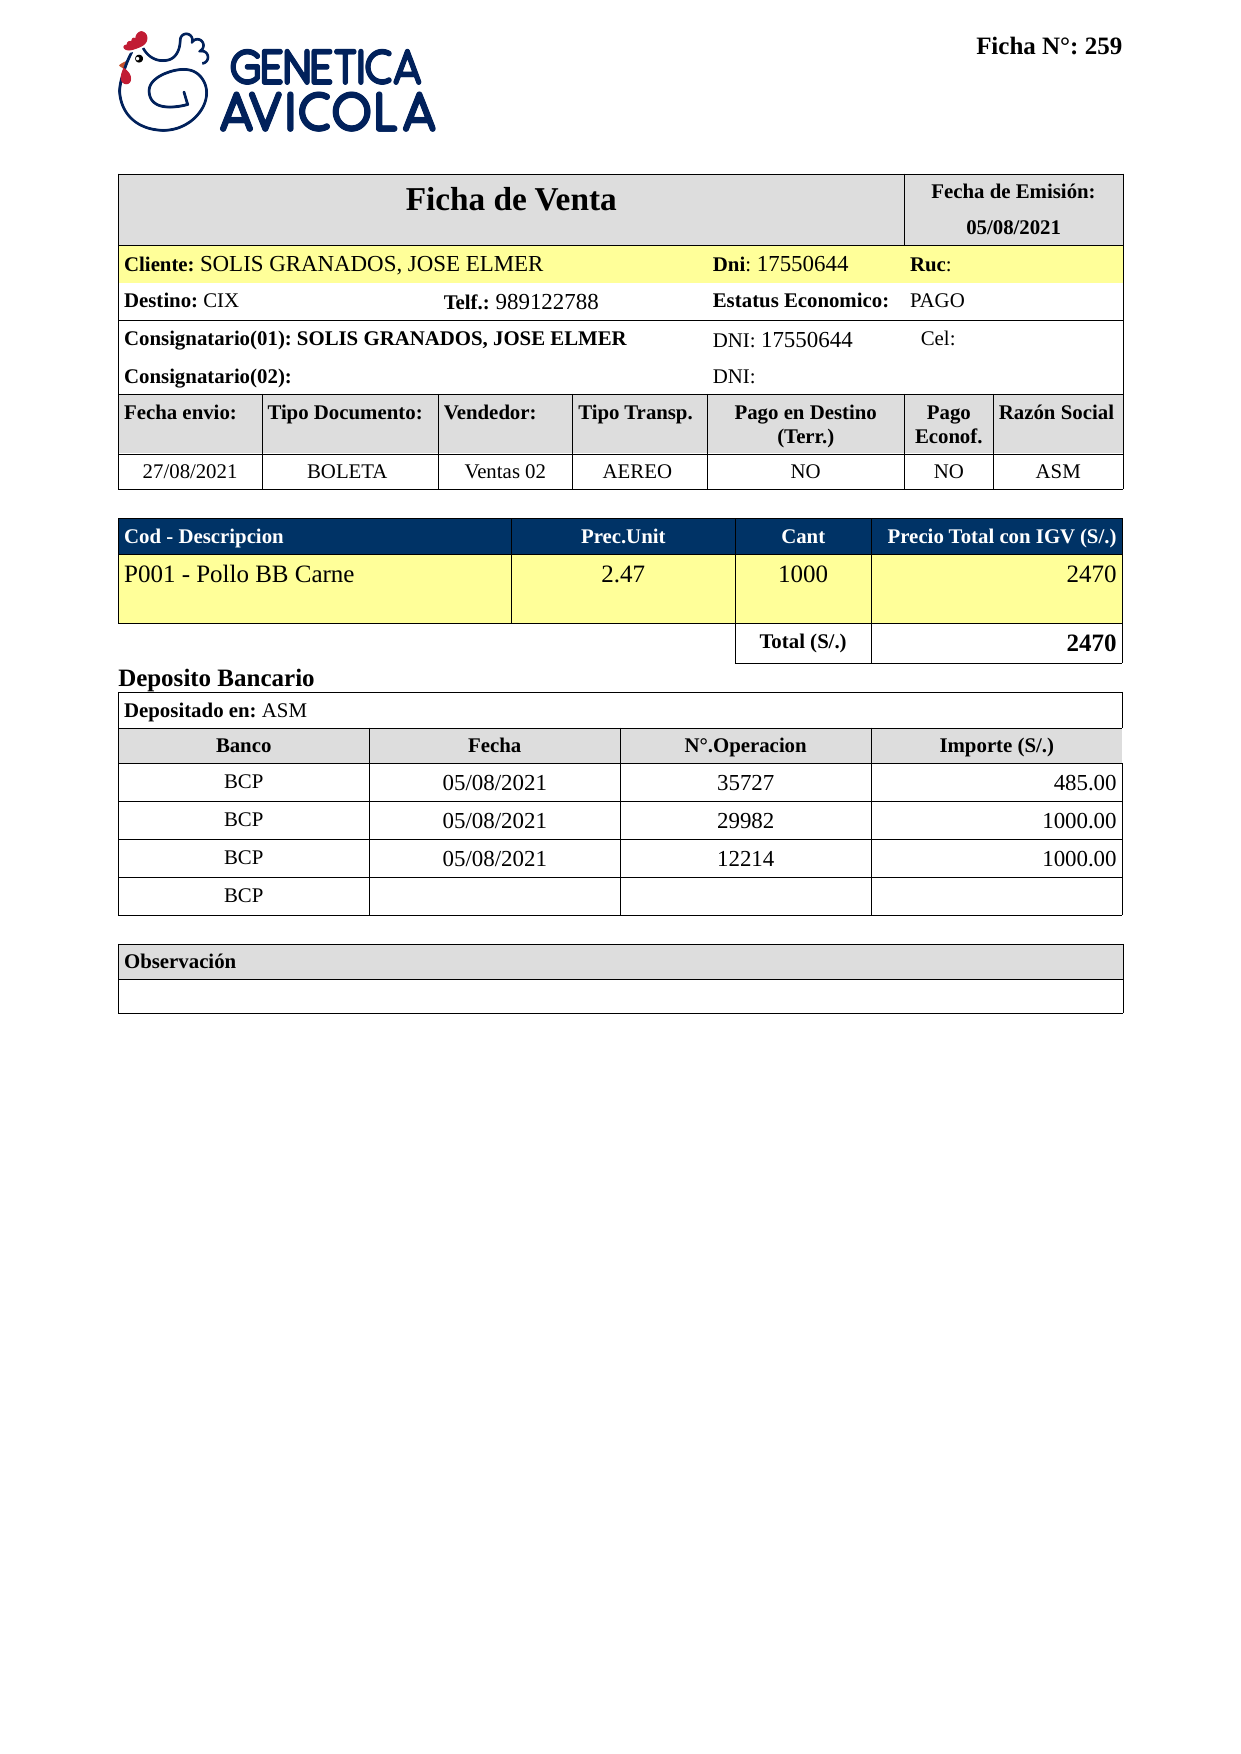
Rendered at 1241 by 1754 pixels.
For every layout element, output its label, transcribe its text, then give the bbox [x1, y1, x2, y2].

table_cell [872, 878, 1122, 915]
table_cell 35727 [621, 764, 871, 801]
table_cell PAGO [904, 283, 1123, 320]
table_cell Pago Econof. [905, 395, 993, 453]
table_cell Dni: 17550644 [707, 246, 904, 283]
table_cell 05/08/2021 [370, 840, 620, 877]
table_header Cant [736, 519, 871, 554]
table_cell Tipo Documento: [263, 395, 438, 453]
table_header Prec.Unit [512, 519, 735, 554]
table_cell 2.47 [512, 555, 735, 623]
table_cell Tipo Transp. [573, 395, 707, 453]
table_cell 1000.00 [872, 802, 1122, 839]
table_header Ficha de Venta [119, 175, 904, 245]
table_cell 05/08/2021 [905, 209, 1123, 245]
table_cell 1000.00 [872, 840, 1122, 877]
table_cell Destino: CIX [119, 283, 438, 320]
table_cell 05/08/2021 [370, 764, 620, 801]
table_cell Pago en Destino (Terr.) [708, 395, 904, 453]
table_header Depositado en: ASM [119, 693, 1122, 727]
table_cell Total (S/.) [736, 624, 871, 663]
table_cell Estatus Economico: [707, 283, 904, 320]
table_cell Cel: [915, 321, 1123, 358]
table_cell N°.Operacion [621, 729, 871, 763]
table_cell DNI: [707, 358, 1123, 394]
table_cell BCP [119, 802, 369, 839]
table_cell 2470 [872, 555, 1122, 623]
table_cell Fecha [370, 729, 620, 763]
table_cell AEREO [573, 455, 707, 489]
table_cell 1000 [736, 555, 871, 623]
table_cell BCP [119, 840, 369, 877]
table_cell DNI: 17550644 [707, 321, 915, 358]
table_cell 05/08/2021 [370, 802, 620, 839]
table_cell 27/08/2021 [119, 455, 262, 489]
table_cell Cliente: SOLIS GRANADOS, JOSE ELMER [119, 246, 707, 283]
table_cell [621, 878, 871, 915]
table_cell [118, 624, 511, 663]
table_cell 485.00 [872, 764, 1122, 801]
table_cell Importe (S/.) [872, 729, 1122, 763]
table_cell NO [708, 455, 904, 489]
table_cell BCP [119, 878, 369, 915]
table_header Precio Total con IGV (S/.) [872, 519, 1122, 554]
picture [118, 31, 436, 132]
table_cell [119, 980, 1123, 1012]
table_cell BOLETA [263, 455, 438, 489]
table_cell Consignatario(01): SOLIS GRANADOS, JOSE ELMER [119, 321, 707, 358]
table_cell 12214 [621, 840, 871, 877]
table_cell Telf.: 989122788 [438, 283, 707, 320]
table_cell Banco [119, 729, 369, 763]
table_cell Vendedor: [439, 395, 572, 453]
table_cell Fecha envio: [119, 395, 262, 453]
table_cell Razón Social [994, 395, 1123, 453]
text Deposito Bancario [118, 663, 1122, 692]
table_cell 29982 [621, 802, 871, 839]
table_header Observación [119, 945, 1123, 979]
table_cell [370, 878, 620, 915]
table_cell BCP [119, 764, 369, 801]
table_cell NO [905, 455, 993, 489]
table_cell Ventas 02 [439, 455, 572, 489]
table_cell ASM [994, 455, 1123, 489]
table_cell Ruc: [904, 246, 1123, 283]
table_cell [511, 624, 735, 663]
table_header Cod - Descripcion [119, 519, 511, 554]
table_cell P001 - Pollo BB Carne [119, 555, 511, 623]
table_header Fecha de Emisión: [905, 175, 1123, 209]
table_cell Consignatario(02): [119, 358, 707, 394]
table_cell 2470 [872, 624, 1122, 663]
